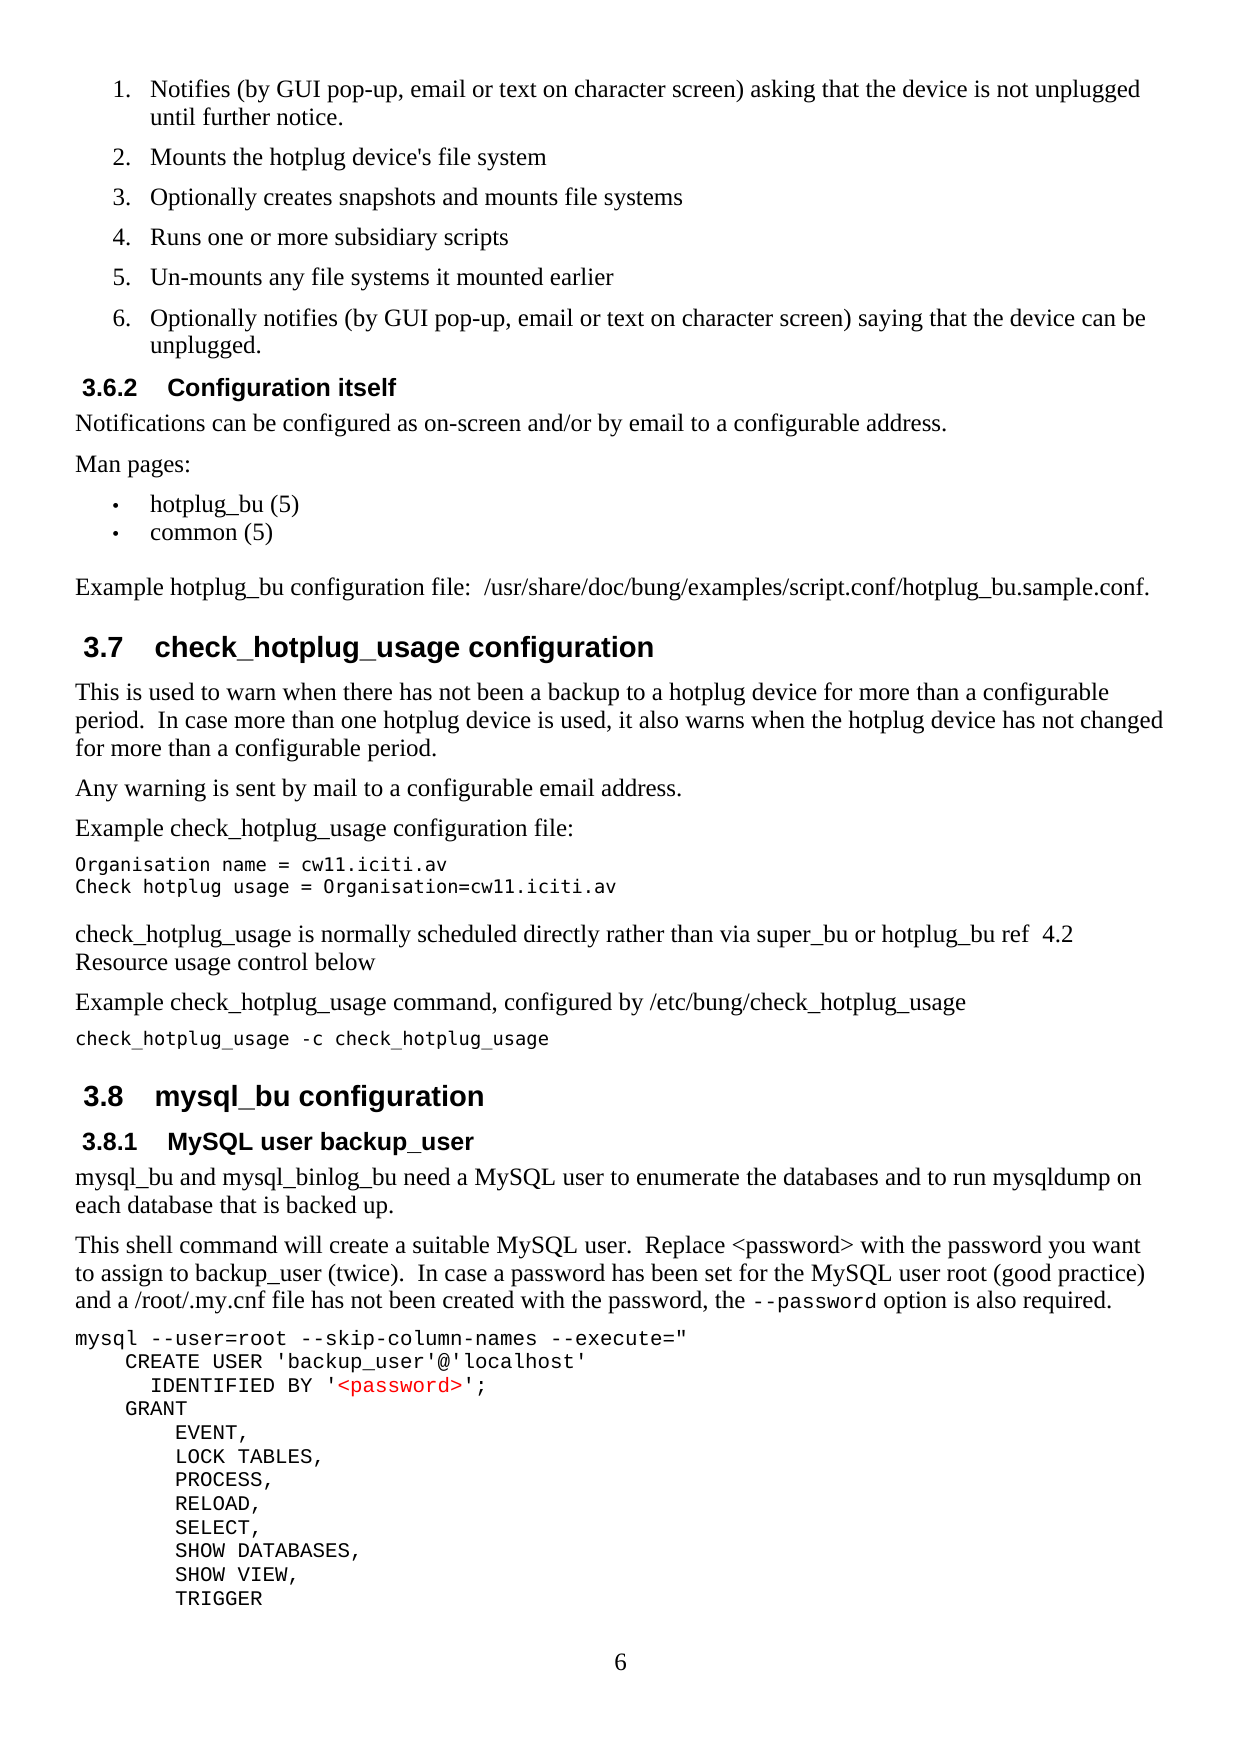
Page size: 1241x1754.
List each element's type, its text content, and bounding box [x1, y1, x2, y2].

subtitle MySQL user backup_user [75, 1128, 1166, 1156]
text Notifications can be configured as on-screen and/or by email to a configurable address. [75, 409, 1166, 437]
text TRIGGER [75, 1588, 1166, 1611]
text mysql_bu and mysql_binlog_bu need a MySQL user to enumerate the databases and to run mysqldump on each database that is backed up. [75, 1163, 1166, 1218]
list common (5) [112, 518, 1166, 545]
subtitle mysql_bu configuration [75, 1080, 1166, 1113]
text Any warning is sent by mail to a configurable email address. [75, 774, 1166, 802]
text Example check_hotplug_usage configuration file: [75, 814, 1166, 842]
text IDENTIFIED BY '<password>'; [75, 1375, 1166, 1398]
text This shell command will create a suitable MySQL user. Replace <password> with the password you want to assign to backup_user (twice). In case a password has been set for the MySQL user root (good practice) and a /root/.my.cnf file has not been created with the password, the --password option is also required. [75, 1231, 1166, 1315]
list Optionally notifies (by GUI pop-up, email or text on character screen) saying that the device can be unplugged. [112, 304, 1166, 359]
text Organisation name = cw11.iciti.av [75, 854, 1166, 876]
text SHOW DATABASES, [75, 1540, 1166, 1564]
text PROCESS, [75, 1469, 1166, 1493]
text Man pages: [75, 450, 1166, 477]
text SELECT, [75, 1517, 1166, 1540]
text LOCK TABLES, [75, 1446, 1166, 1469]
text SHOW VIEW, [75, 1564, 1166, 1588]
text Check hotplug usage = Organisation=cw11.iciti.av [75, 876, 1166, 898]
text GRANT [75, 1398, 1166, 1422]
text check_hotplug_usage is normally scheduled directly rather than via super_bu or hotplug_bu ref 4.2 Resource usage control below [75, 920, 1166, 976]
list Optionally creates snapshots and mounts file systems [112, 183, 1166, 211]
text This is used to warn when there has not been a backup to a hotplug device for more than a configurable period. In case more than one hotplug device is used, it also warns when the hotplug device has not changed for more than a configurable period. [75, 678, 1166, 762]
text Example check_hotplug_usage command, configured by /etc/bung/check_hotplug_usage [75, 988, 1166, 1016]
text CREATE USER 'backup_user'@'localhost' [75, 1351, 1166, 1375]
text EVENT, [75, 1422, 1166, 1446]
text mysql --user=root --skip-column-names --execute=" [75, 1327, 1166, 1351]
text RELOAD, [75, 1493, 1166, 1517]
list Runs one or more subsidiary scripts [112, 223, 1166, 251]
subtitle check_hotplug_usage configuration [75, 631, 1166, 663]
list hotplug_bu (5) [112, 490, 1166, 518]
text Example hotplug_bu configuration file: /usr/share/doc/bung/examples/script.conf/hotplug_bu.sample.conf. [75, 573, 1166, 601]
text check_hotplug_usage -c check_hotplug_usage [75, 1028, 1166, 1050]
list Un-mounts any file systems it mounted earlier [112, 263, 1166, 291]
list Notifies (by GUI pop-up, email or text on character screen) asking that the device is not unplugged until further notice. [112, 75, 1166, 130]
subtitle Configuration itself [75, 374, 1166, 402]
list Mounts the hotplug device's file system [112, 143, 1166, 171]
